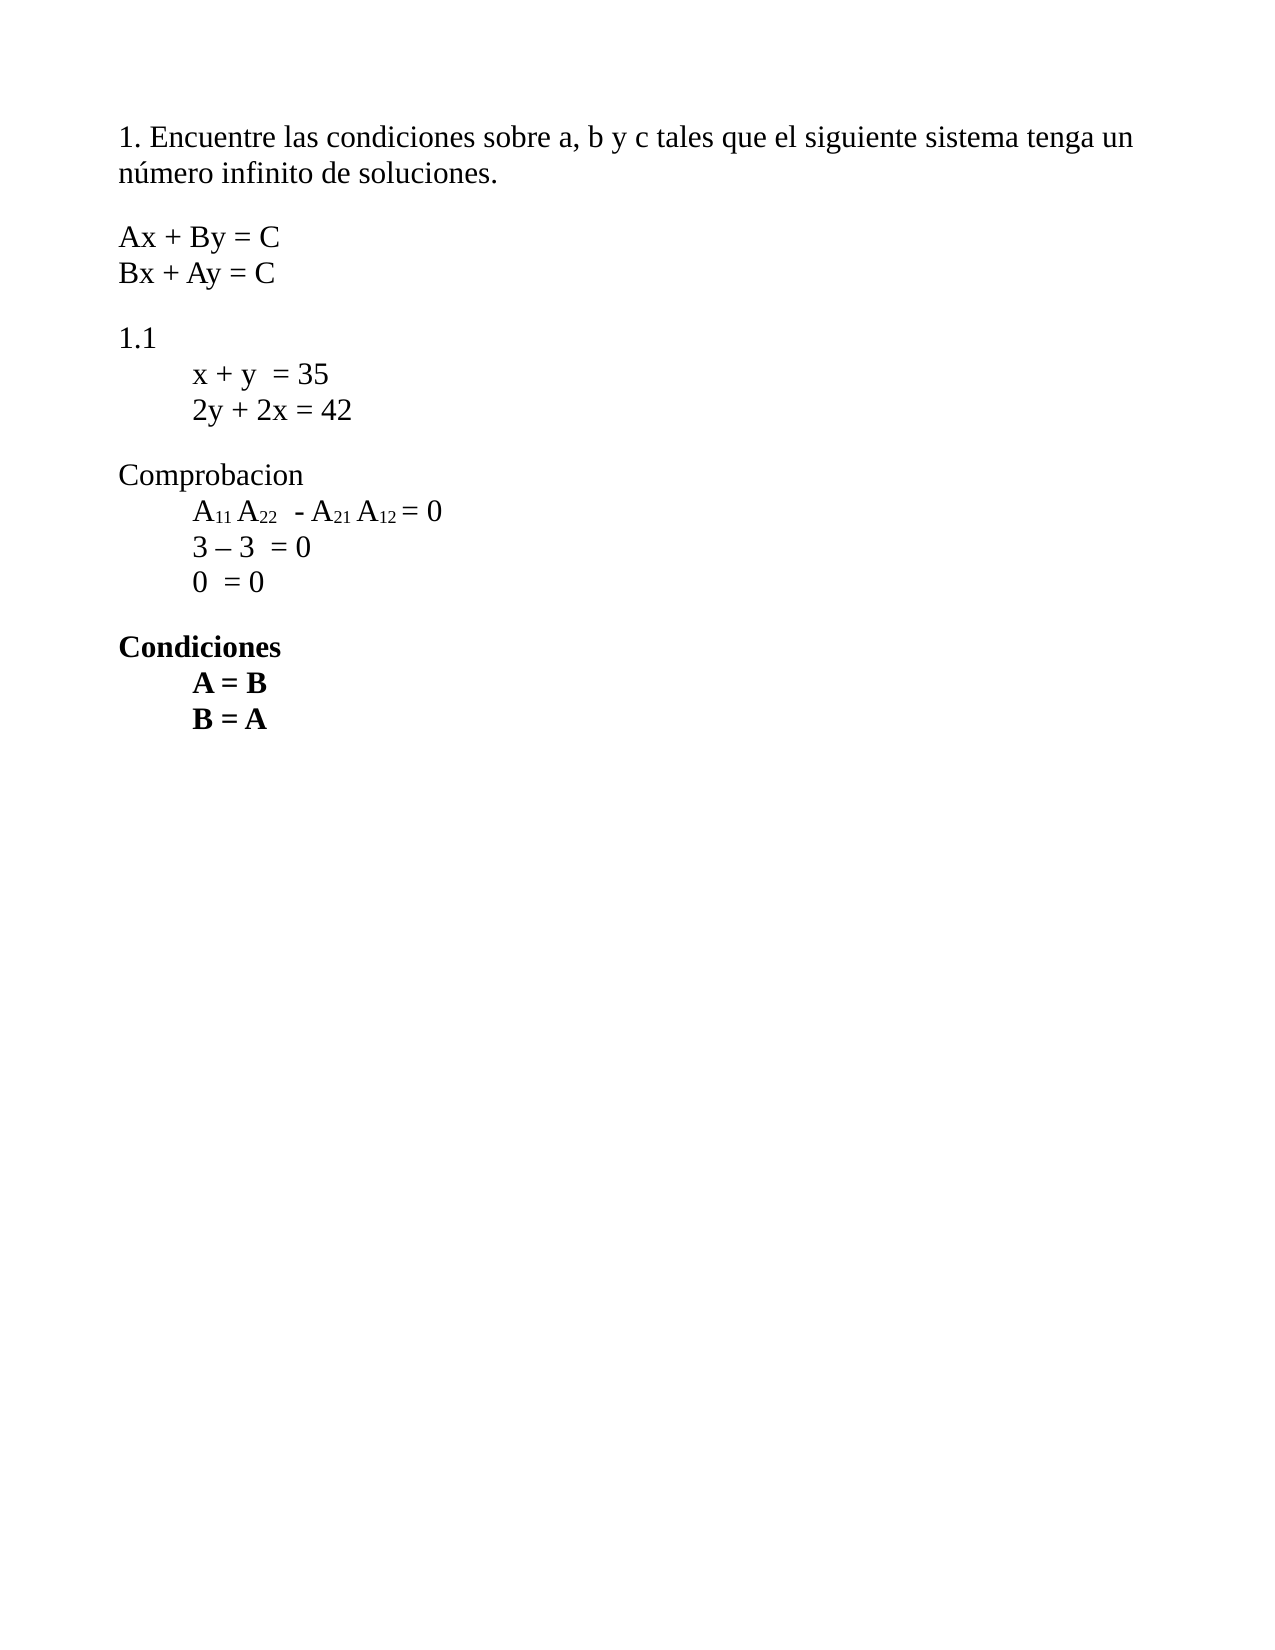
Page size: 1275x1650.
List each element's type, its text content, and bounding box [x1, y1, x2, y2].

text x + y = 35 [118, 355, 1157, 391]
text B = A [118, 700, 1157, 736]
text Ax + By = C [118, 219, 1157, 255]
text A = B [118, 664, 1157, 700]
text Bx + Ay = C [118, 255, 1157, 291]
text Comprobacion [118, 456, 1157, 492]
text 2y + 2x = 42 [118, 391, 1157, 427]
text Condiciones [118, 628, 1157, 664]
text 1. Encuentre las condiciones sobre a, b y c tales que el siguiente sistema tenga un número infinito de soluciones. [118, 118, 1157, 190]
text 3 – 3 = 0 [118, 528, 1157, 564]
text 1.1 [118, 319, 1157, 355]
text A11 A22 - A21 A12 = 0 [118, 492, 1157, 528]
text 0 = 0 [118, 564, 1157, 600]
